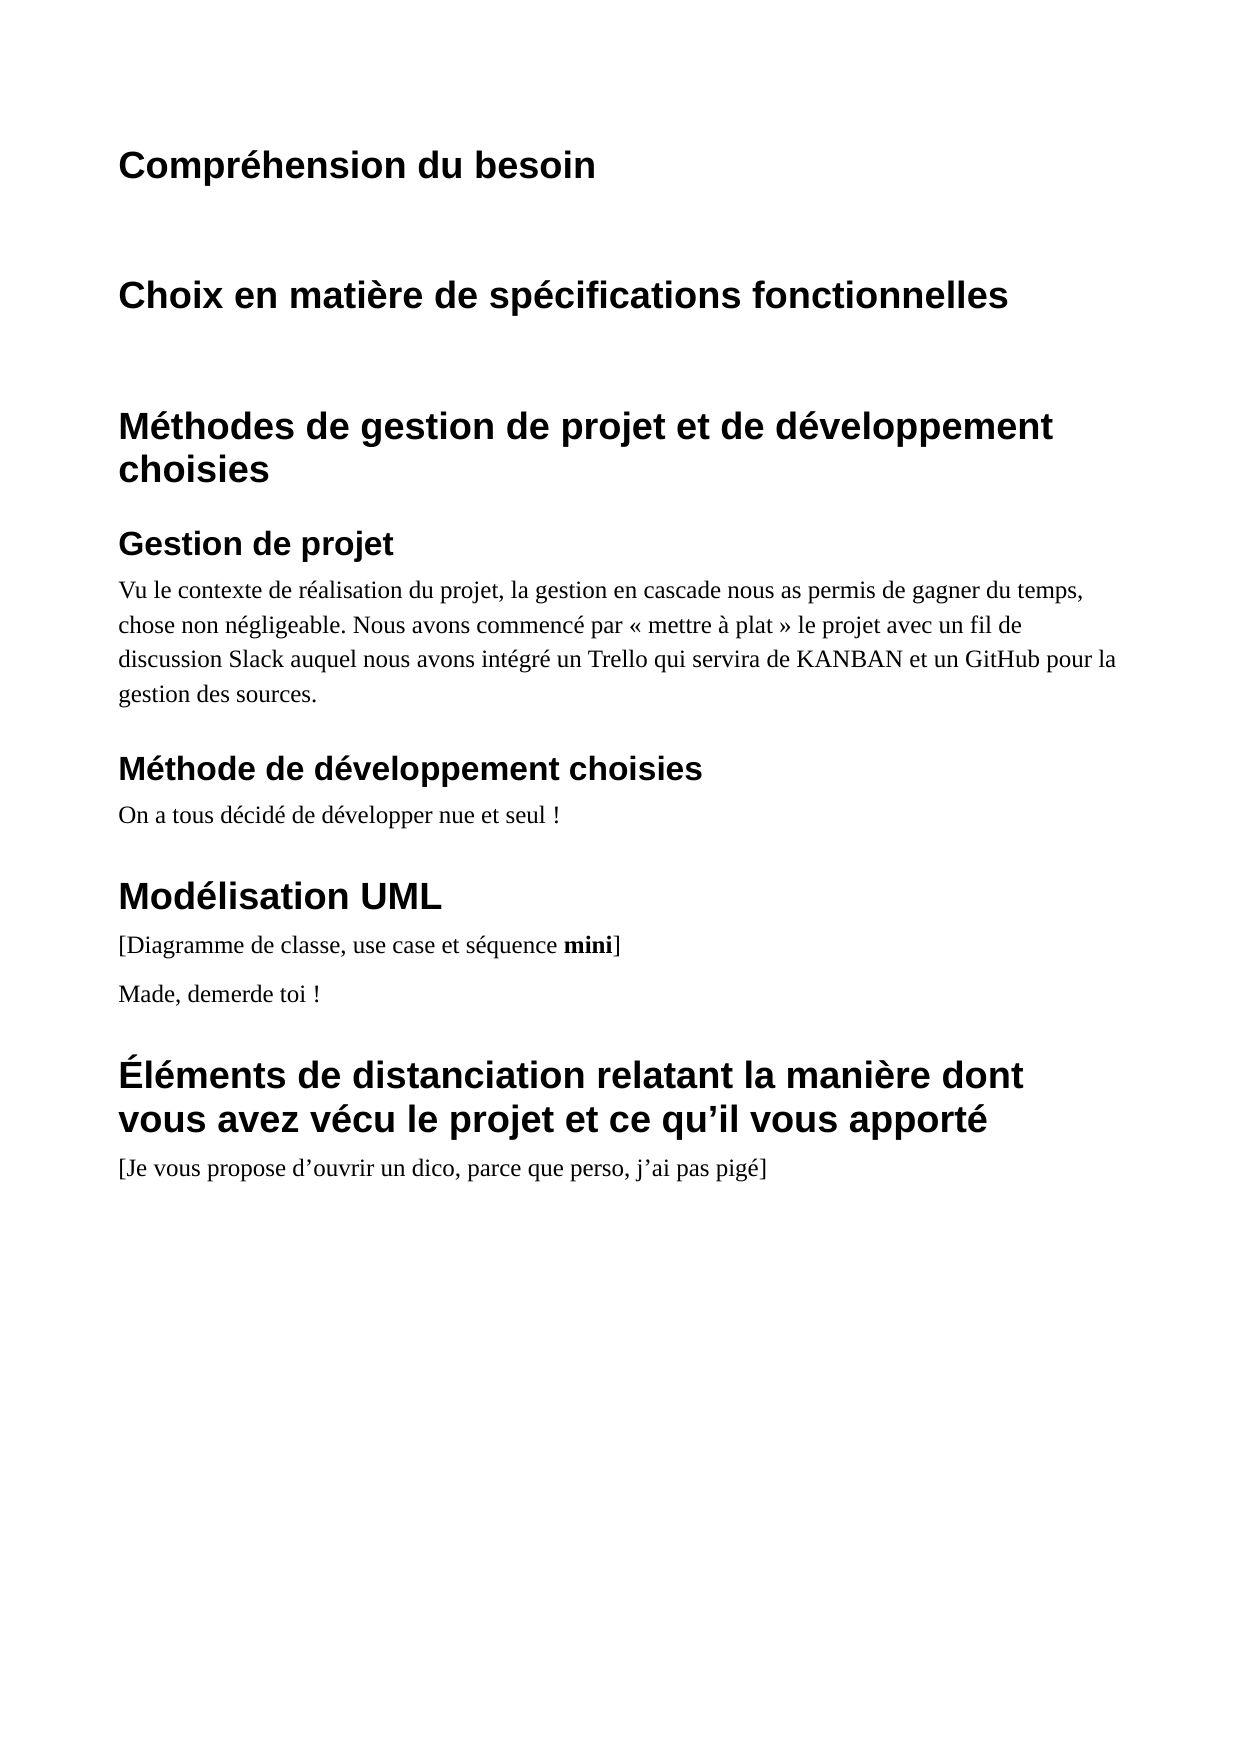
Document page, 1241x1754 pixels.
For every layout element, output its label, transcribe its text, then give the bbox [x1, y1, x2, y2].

text On a tous décidé de développer nue et seul ! [118, 800, 1122, 828]
subtitle Gestion de projet [118, 524, 1122, 563]
subtitle Compréhension du besoin [118, 143, 1122, 187]
subtitle Modélisation UML [118, 874, 1122, 917]
text [Je vous propose d’ouvrir un dico, parce que perso, j’ai pas pigé] [118, 1153, 1122, 1182]
text Vu le contexte de réalisation du projet, la gestion en cascade nous as permis de gagner du temps, chose non négligeable. Nous avons commencé par « mettre à plat » le projet avec un fil de discussion Slack auquel nous avons intégré un Trello qui servira de KANBAN et un GitHub pour la gestion des sources. [118, 575, 1122, 707]
subtitle Méthode de développement choisies [118, 749, 1122, 787]
subtitle Choix en matière de spécifications fonctionnelles [118, 273, 1122, 317]
subtitle Éléments de distanciation relatant la manière dont vous avez vécu le projet et ce qu’il vous apporté [118, 1053, 1122, 1140]
text Made, demerde toi ! [118, 979, 1122, 1008]
subtitle Méthodes de gestion de projet et de développement choisies [118, 403, 1122, 491]
text [Diagramme de classe, use case et séquence mini] [118, 930, 1122, 959]
